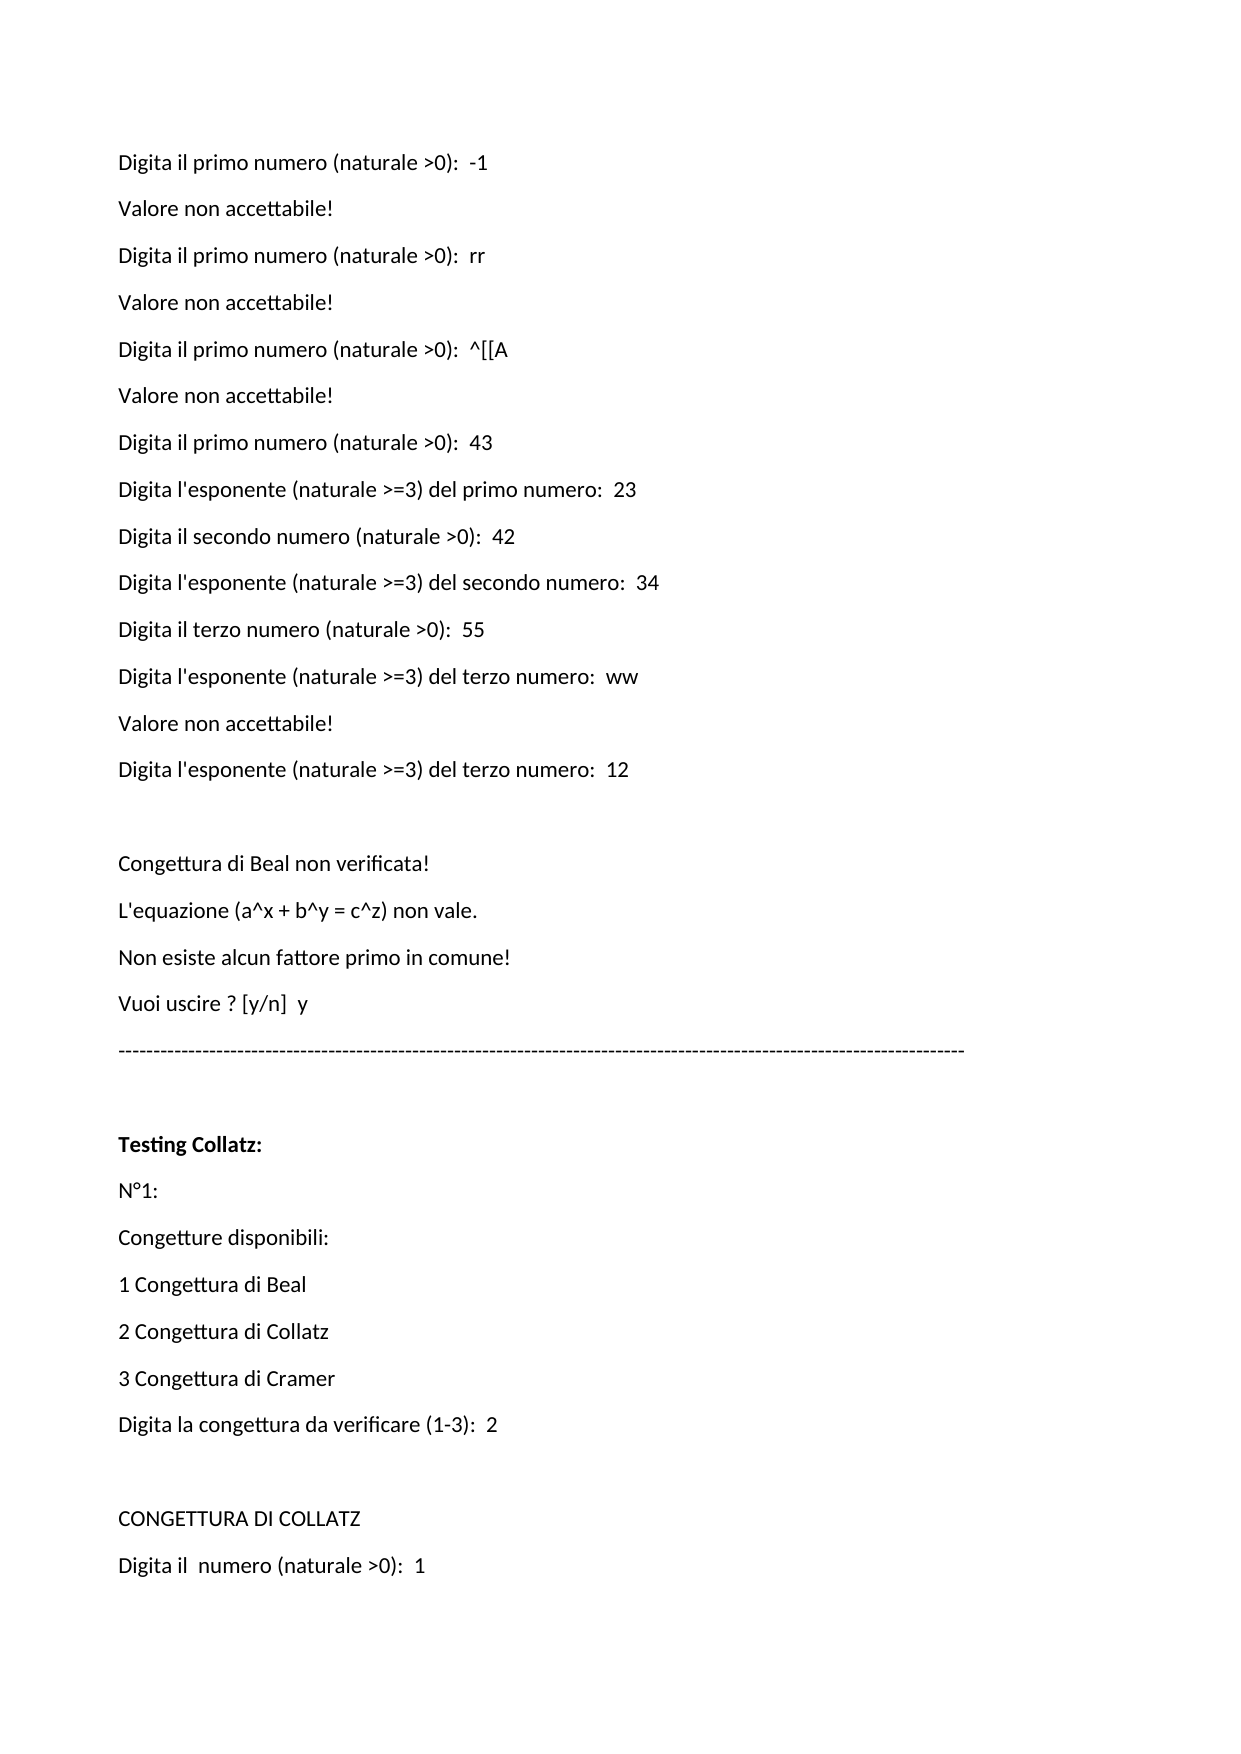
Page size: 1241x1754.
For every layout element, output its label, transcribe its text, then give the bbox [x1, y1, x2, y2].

text Digita il primo numero (naturale >0): 43 [118, 428, 1122, 456]
text 1 Congettura di Beal [118, 1270, 1122, 1298]
text Valore non accettabile! [118, 194, 1122, 222]
text N°1: [118, 1177, 1122, 1204]
text Testing Collatz: [118, 1130, 1122, 1158]
text Valore non accettabile! [118, 709, 1122, 737]
text Digita il terzo numero (naturale >0): 55 [118, 615, 1122, 643]
text Digita la congettura da verificare (1-3): 2 [118, 1410, 1122, 1438]
text Congettura di Beal non verificata! [118, 849, 1122, 877]
text Digita l'esponente (naturale >=3) del terzo numero: ww [118, 662, 1122, 690]
text Digita il secondo numero (naturale >0): 42 [118, 522, 1122, 550]
text Vuoi uscire ? [y/n] y [118, 989, 1122, 1017]
text 2 Congettura di Collatz [118, 1317, 1122, 1345]
text L'equazione (a^x + b^y = c^z) non vale. [118, 896, 1122, 924]
text Digita il primo numero (naturale >0): ^[[A [118, 335, 1122, 363]
text Digita l'esponente (naturale >=3) del secondo numero: 34 [118, 568, 1122, 597]
text Congetture disponibili: [118, 1223, 1122, 1251]
text Digita il numero (naturale >0): 1 [118, 1551, 1122, 1579]
text Digita l'esponente (naturale >=3) del primo numero: 23 [118, 475, 1122, 503]
text Digita il primo numero (naturale >0): -1 [118, 148, 1122, 176]
text Digita il primo numero (naturale >0): rr [118, 241, 1122, 269]
text 3 Congettura di Cramer [118, 1364, 1122, 1392]
text CONGETTURA DI COLLATZ [118, 1504, 1122, 1532]
text Digita l'esponente (naturale >=3) del terzo numero: 12 [118, 756, 1122, 784]
text Non esiste alcun fattore primo in comune! [118, 943, 1122, 971]
text ------------------------------------------------------------------------------------------------------------------------- [118, 1036, 1122, 1064]
text Valore non accettabile! [118, 288, 1122, 316]
text Valore non accettabile! [118, 381, 1122, 409]
